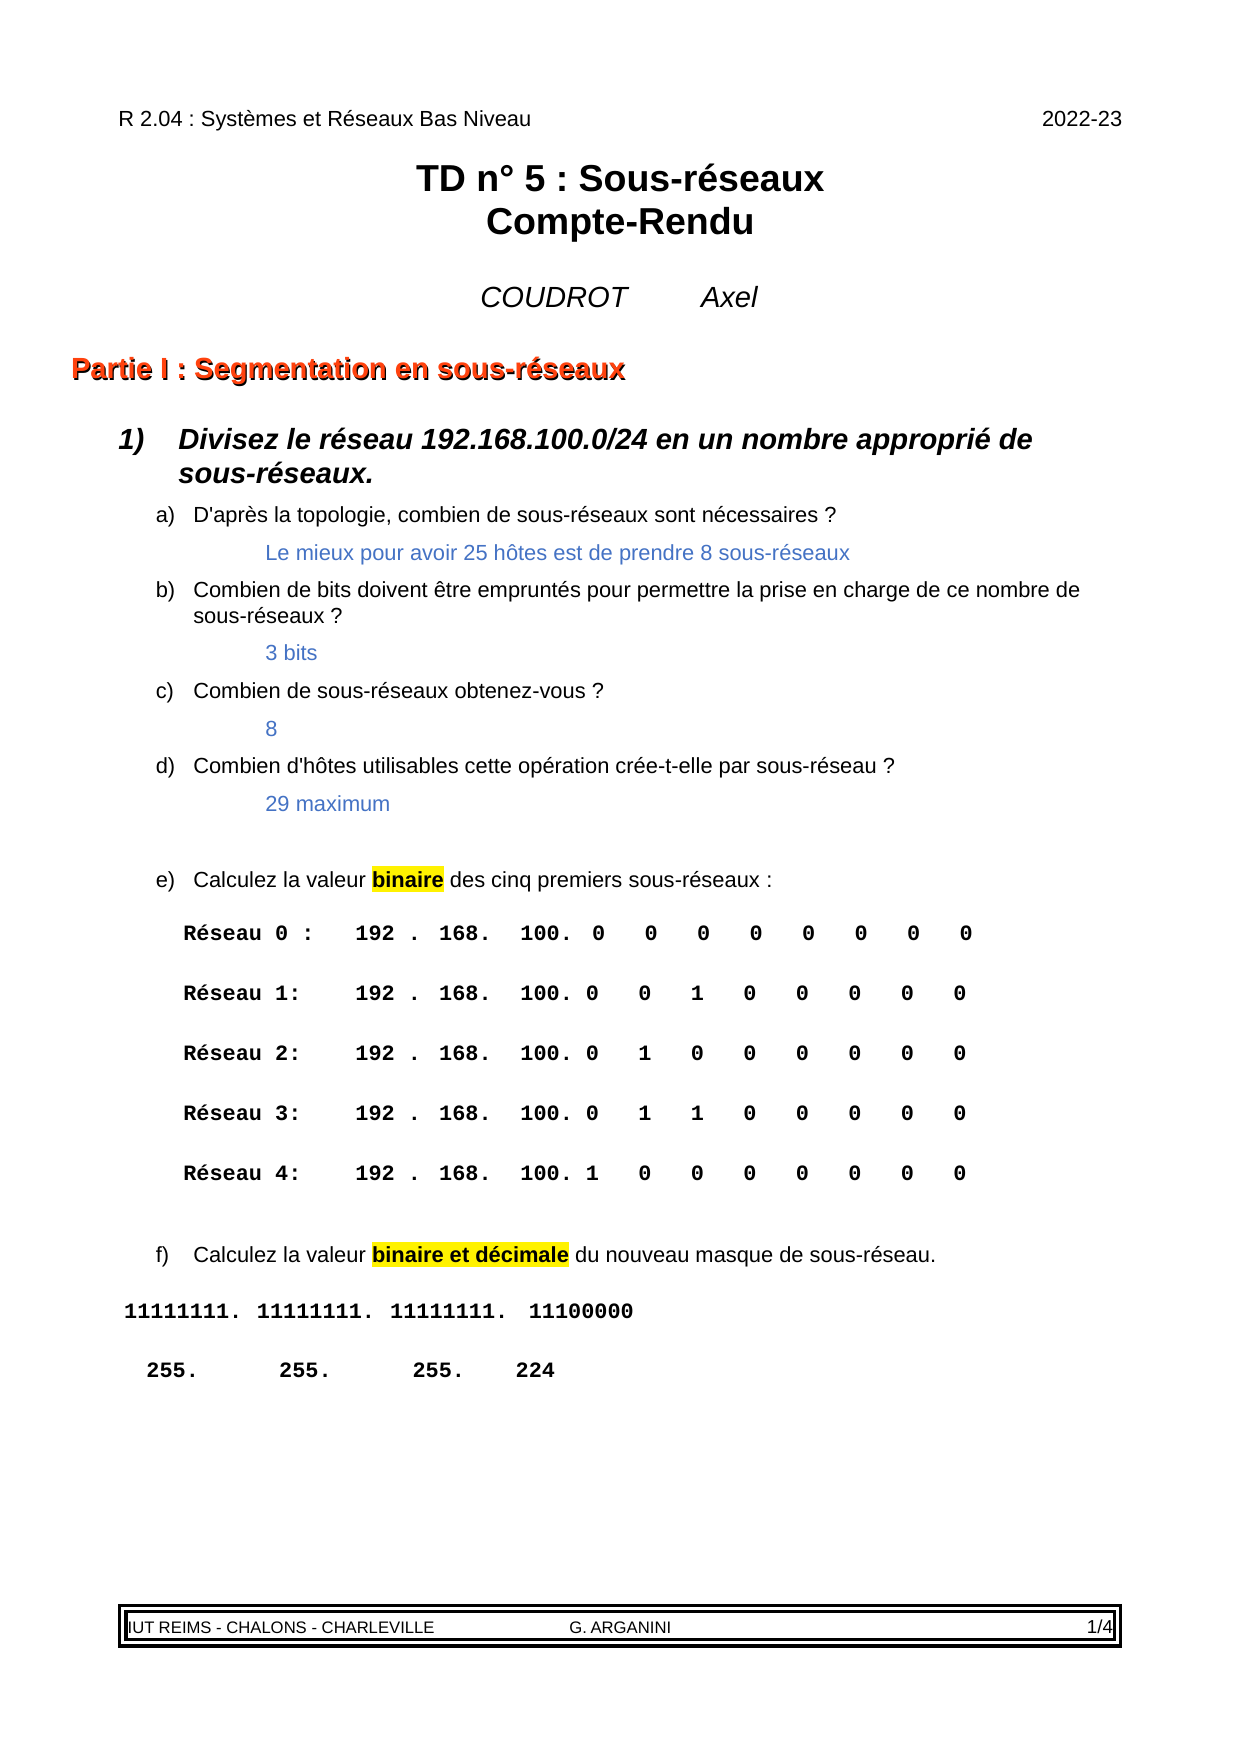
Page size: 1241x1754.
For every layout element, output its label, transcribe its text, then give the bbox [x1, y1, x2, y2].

table_cell 0 1 0 0 0 0 0 0 [573, 1024, 1057, 1084]
subtitle Divisez le réseau 192.168.100.0/24 en un nombre approprié de sous-réseaux. [118, 422, 1122, 489]
table_cell 100. [491, 1024, 572, 1084]
text COUDROT Axel [118, 280, 1122, 314]
table_header 100. [491, 904, 572, 964]
table_header 11111111. [248, 1289, 384, 1348]
table_cell 255. [384, 1348, 514, 1407]
table_header 11111111. [384, 1289, 514, 1348]
table_cell 100. [491, 964, 572, 1024]
table_header 192 . [325, 904, 421, 964]
table_header Réseau 0 : [183, 904, 325, 964]
list D'après la topologie, combien de sous-réseaux sont nécessaires ? [156, 502, 1122, 527]
table_cell 1 0 0 0 0 0 0 0 [573, 1144, 1057, 1204]
table_header 11100000 [514, 1289, 1123, 1348]
list Calculez la valeur binaire et décimale du nouveau masque de sous-réseau. [156, 1242, 1122, 1267]
list Calculez la valeur binaire des cinq premiers sous-réseaux : [156, 866, 1122, 892]
table_cell 192 . [325, 1084, 421, 1144]
table_cell 168. [421, 1024, 491, 1084]
table_cell 168. [421, 1144, 491, 1204]
table_cell 168. [421, 1084, 491, 1144]
text 8 [265, 716, 1122, 741]
table_header 168. [421, 904, 491, 964]
subtitle Partie I : Segmentation en sous-réseaux [71, 351, 1122, 385]
table_cell 100. [491, 1144, 572, 1204]
text 3 bits [118, 640, 1122, 665]
text TD n° 5 : Sous-réseaux Compte-Rendu [118, 156, 1122, 243]
table_cell 100. [491, 1084, 572, 1144]
table_cell 192 . [325, 1144, 421, 1204]
table_cell Réseau 3: [183, 1084, 325, 1144]
table_cell 168. [421, 964, 491, 1024]
table_cell Réseau 2: [183, 1024, 325, 1084]
table_cell 0 0 1 0 0 0 0 0 [573, 964, 1057, 1024]
table_header 0 0 0 0 0 0 0 0 [573, 904, 1057, 964]
table_cell 0 1 1 0 0 0 0 0 [573, 1084, 1057, 1144]
text 29 maximum [265, 791, 1122, 816]
list Combien d'hôtes utilisables cette opération crée-t-elle par sous-réseau ? [156, 753, 1122, 778]
table_cell 255. [248, 1348, 384, 1407]
text Le mieux pour avoir 25 hôtes est de prendre 8 sous-réseaux [192, 539, 1122, 565]
list Combien de sous-réseaux obtenez-vous ? [156, 678, 1122, 703]
table_cell 255. [118, 1348, 248, 1407]
table_cell 224 [514, 1348, 1123, 1407]
table_cell 192 . [325, 1024, 421, 1084]
table_cell Réseau 4: [183, 1144, 325, 1204]
table_cell 192 . [325, 964, 421, 1024]
list Combien de bits doivent être empruntés pour permettre la prise en charge de ce nombre de sous-réseaux ? [156, 577, 1122, 628]
table_header 11111111. [118, 1289, 248, 1348]
table_cell Réseau 1: [183, 964, 325, 1024]
